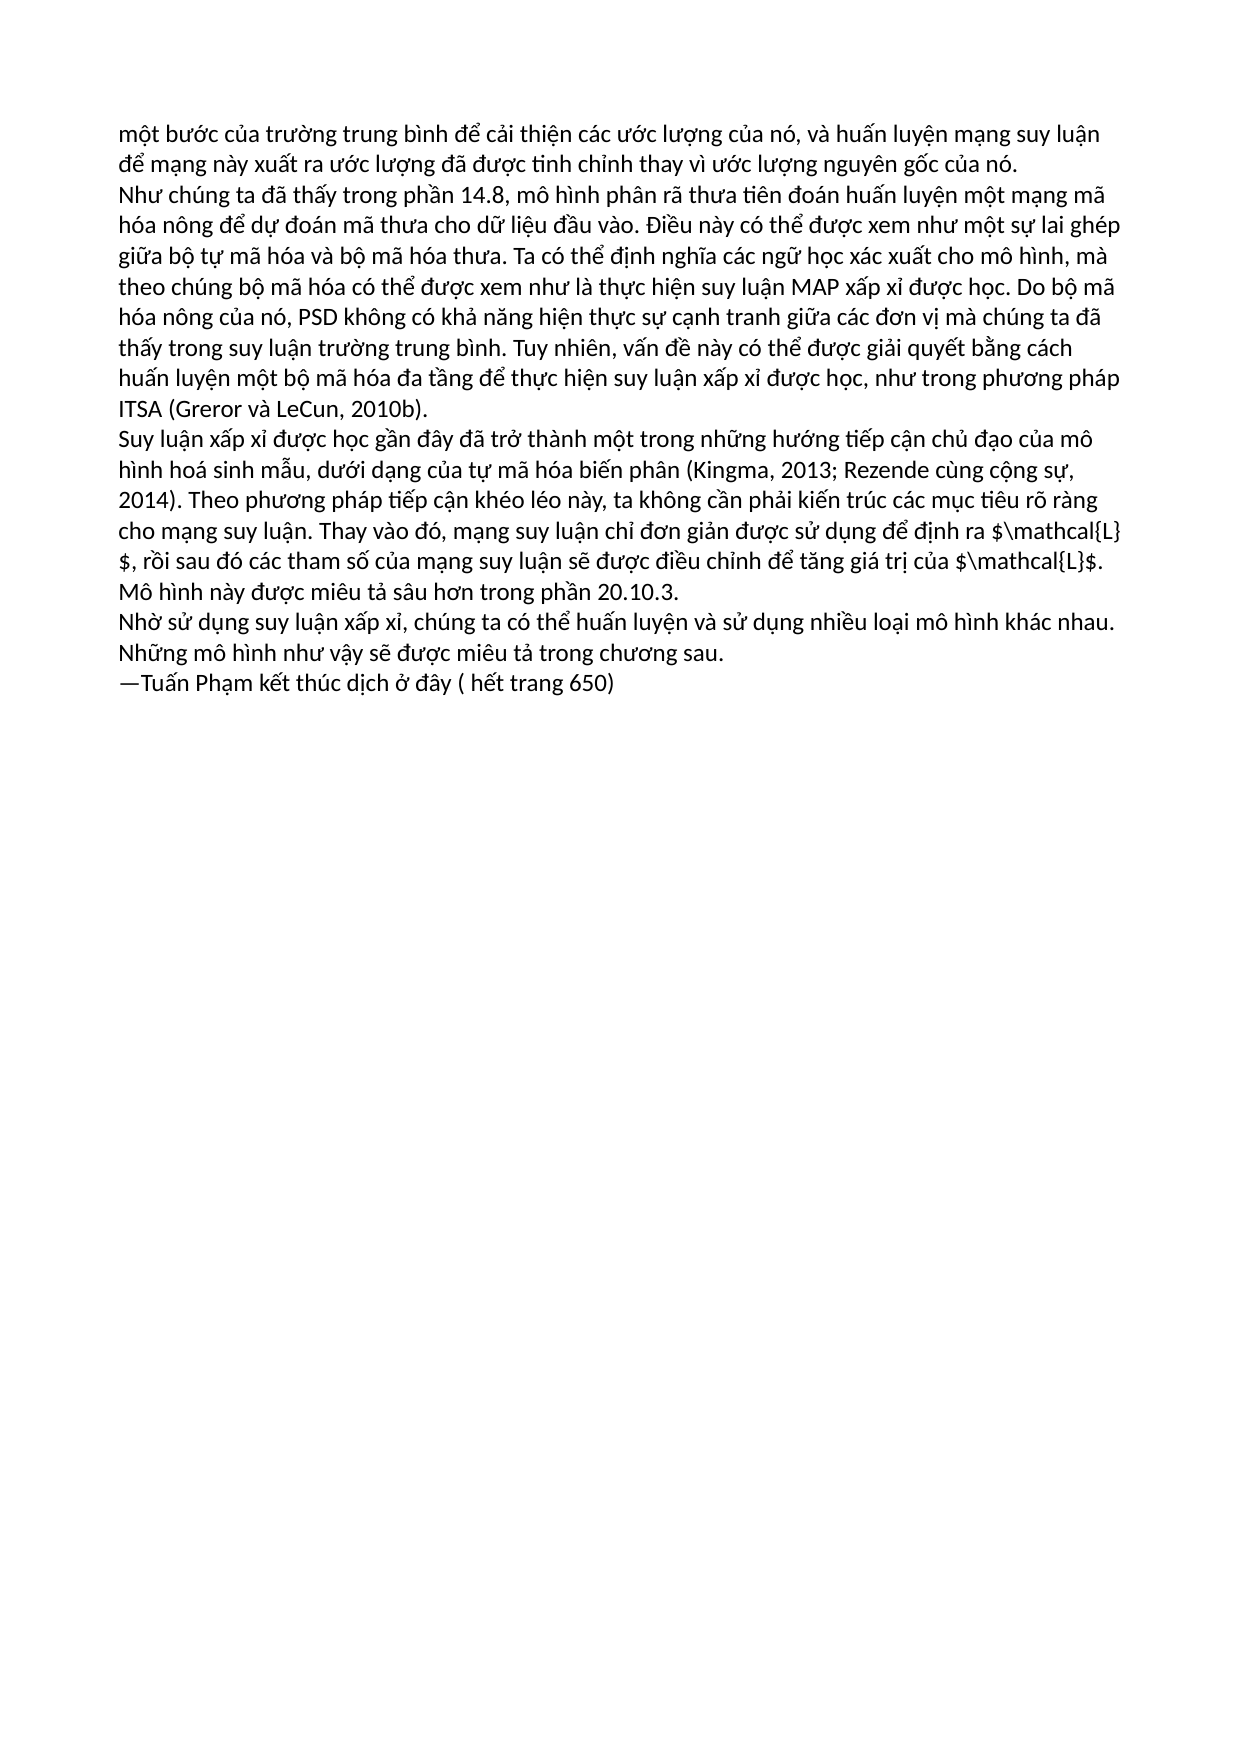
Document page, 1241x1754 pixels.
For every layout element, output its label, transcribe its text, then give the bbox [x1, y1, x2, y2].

text Như chúng ta đã thấy trong phần 14.8, mô hình phân rã thưa tiên đoán huấn luyện một mạng mã hóa nông để dự đoán mã thưa cho dữ liệu đầu vào. Điều này có thể được xem như một sự lai ghép giữa bộ tự mã hóa và bộ mã hóa thưa. Ta có thể định nghĩa các ngữ học xác xuất cho mô hình, mà theo chúng bộ mã hóa có thể được xem như là thực hiện suy luận MAP xấp xỉ được học. Do bộ mã hóa nông của nó, PSD không có khả năng hiện thực sự cạnh tranh giữa các đơn vị mà chúng ta đã thấy trong suy luận trường trung bình. Tuy nhiên, vấn đề này có thể được giải quyết bằng cách huấn luyện một bộ mã hóa đa tầng để thực hiện suy luận xấp xỉ được học, như trong phương pháp ITSA (Greror và LeCun, 2010b). [118, 179, 1122, 423]
text Nhờ sử dụng suy luận xấp xỉ, chúng ta có thể huấn luyện và sử dụng nhiều loại mô hình khác nhau. Những mô hình như vậy sẽ được miêu tả trong chương sau. [118, 606, 1122, 667]
text một bước của trường trung bình để cải thiện các ước lượng của nó, và huấn luyện mạng suy luận để mạng này xuất ra ước lượng đã được tinh chỉnh thay vì ước lượng nguyên gốc của nó. [118, 118, 1122, 179]
text Suy luận xấp xỉ được học gần đây đã trở thành một trong những hướng tiếp cận chủ đạo của mô hình hoá sinh mẫu, dưới dạng của tự mã hóa biến phân (Kingma, 2013; Rezende cùng cộng sự, 2014). Theo phương pháp tiếp cận khéo léo này, ta không cần phải kiến trúc các mục tiêu rõ ràng cho mạng suy luận. Thay vào đó, mạng suy luận chỉ đơn giản được sử dụng để định ra $\mathcal{L}$, rồi sau đó các tham số của mạng suy luận sẽ được điều chỉnh để tăng giá trị của $\mathcal{L}$. Mô hình này được miêu tả sâu hơn trong phần 20.10.3. [118, 423, 1122, 606]
text —Tuấn Phạm kết thúc dịch ở đây ( hết trang 650) [118, 667, 1122, 698]
